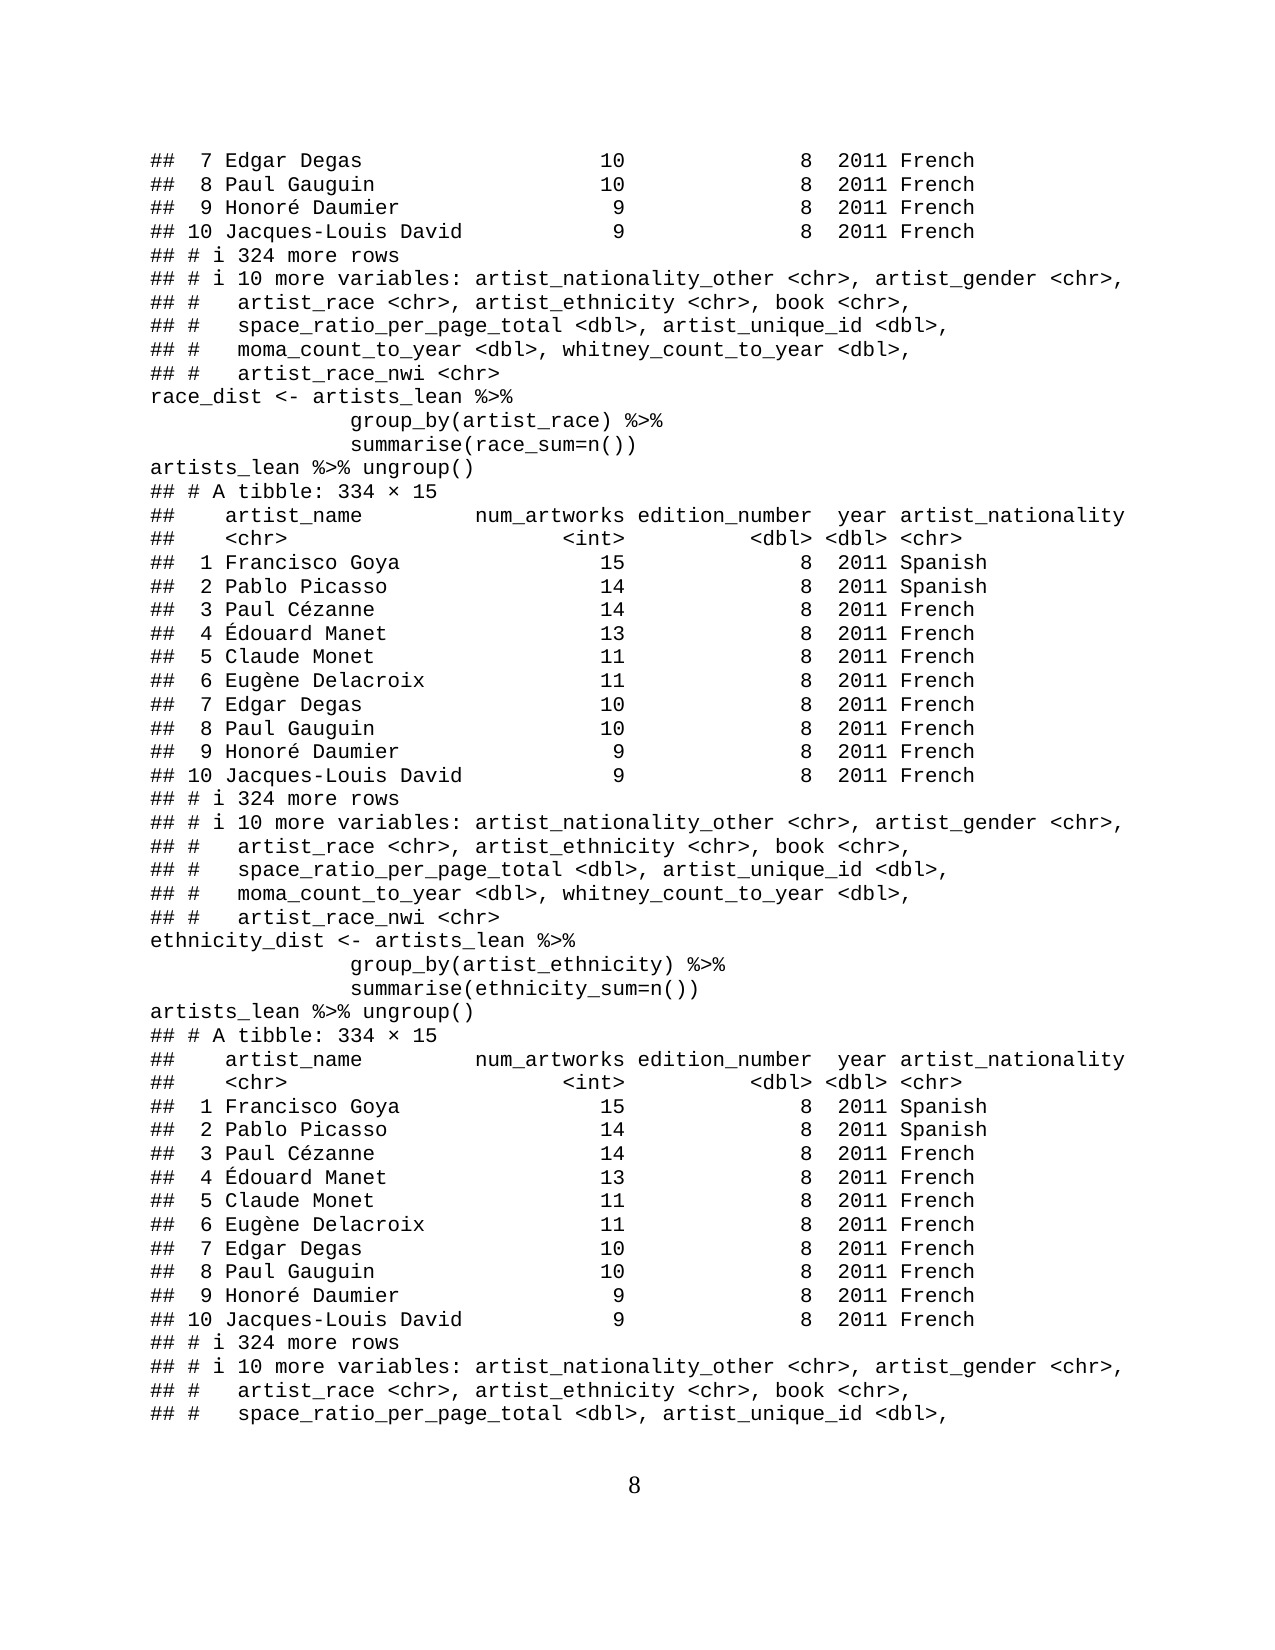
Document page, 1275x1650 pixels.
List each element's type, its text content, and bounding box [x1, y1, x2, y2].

text ## 3 Paul Cézanne 14 8 2011 French [150, 599, 1125, 623]
text group_by(artist_ethnicity) %>% [150, 954, 1125, 978]
text ## # moma_count_to_year <dbl>, whitney_count_to_year <dbl>, [150, 883, 1125, 907]
text ## # artist_race <chr>, artist_ethnicity <chr>, book <chr>, [150, 1379, 1125, 1403]
text ## 9 Honoré Daumier 9 8 2011 French [150, 741, 1125, 765]
text group_by(artist_race) %>% [150, 410, 1125, 434]
text ## 9 Honoré Daumier 9 8 2011 French [150, 197, 1125, 221]
text ## artist_name num_artworks edition_number year artist_nationality [150, 1048, 1125, 1072]
text ## # ℹ 10 more variables: artist_nationality_other <chr>, artist_gender <chr>, [150, 812, 1125, 836]
text ## # space_ratio_per_page_total <dbl>, artist_unique_id <dbl>, [150, 1403, 1125, 1427]
text ## 7 Edgar Degas 10 8 2011 French [150, 694, 1125, 717]
text artists_lean %>% ungroup() [150, 457, 1125, 481]
text ## 9 Honoré Daumier 9 8 2011 French [150, 1285, 1125, 1309]
text ## 2 Pablo Picasso 14 8 2011 Spanish [150, 576, 1125, 599]
text summarise(ethnicity_sum=n()) [150, 978, 1125, 1001]
text ## # artist_race_nwi <chr> [150, 907, 1125, 930]
text ## 2 Pablo Picasso 14 8 2011 Spanish [150, 1119, 1125, 1143]
text ## 8 Paul Gauguin 10 8 2011 French [150, 1261, 1125, 1285]
text ethnicity_dist <- artists_lean %>% [150, 930, 1125, 954]
text ## 3 Paul Cézanne 14 8 2011 French [150, 1143, 1125, 1167]
text ## # ℹ 324 more rows [150, 244, 1125, 268]
text ## 5 Claude Monet 11 8 2011 French [150, 1190, 1125, 1214]
text ## # space_ratio_per_page_total <dbl>, artist_unique_id <dbl>, [150, 859, 1125, 883]
text race_dist <- artists_lean %>% [150, 386, 1125, 410]
text ## # ℹ 324 more rows [150, 788, 1125, 812]
text ## # A tibble: 334 × 15 [150, 481, 1125, 505]
text ## # moma_count_to_year <dbl>, whitney_count_to_year <dbl>, [150, 339, 1125, 363]
text ## 1 Francisco Goya 15 8 2011 Spanish [150, 552, 1125, 576]
text ## # ℹ 10 more variables: artist_nationality_other <chr>, artist_gender <chr>, [150, 268, 1125, 292]
text ## 4 Édouard Manet 13 8 2011 French [150, 1167, 1125, 1190]
text ## 6 Eugène Delacroix 11 8 2011 French [150, 1214, 1125, 1238]
text ## 7 Edgar Degas 10 8 2011 French [150, 1238, 1125, 1261]
text ## # space_ratio_per_page_total <dbl>, artist_unique_id <dbl>, [150, 316, 1125, 339]
text ## # artist_race_nwi <chr> [150, 363, 1125, 386]
text ## 8 Paul Gauguin 10 8 2011 French [150, 174, 1125, 197]
text ## 6 Eugène Delacroix 11 8 2011 French [150, 670, 1125, 694]
text ## # ℹ 324 more rows [150, 1332, 1125, 1356]
text summarise(race_sum=n()) [150, 434, 1125, 457]
text ## # artist_race <chr>, artist_ethnicity <chr>, book <chr>, [150, 836, 1125, 859]
text ## 4 Édouard Manet 13 8 2011 French [150, 623, 1125, 647]
text ## <chr> <int> <dbl> <dbl> <chr> [150, 1072, 1125, 1096]
text ## 8 Paul Gauguin 10 8 2011 French [150, 717, 1125, 741]
text ## artist_name num_artworks edition_number year artist_nationality [150, 505, 1125, 528]
text ## <chr> <int> <dbl> <dbl> <chr> [150, 528, 1125, 552]
text ## # A tibble: 334 × 15 [150, 1025, 1125, 1048]
text ## 10 Jacques-Louis David 9 8 2011 French [150, 1309, 1125, 1332]
text ## # artist_race <chr>, artist_ethnicity <chr>, book <chr>, [150, 292, 1125, 316]
text ## # ℹ 10 more variables: artist_nationality_other <chr>, artist_gender <chr>, [150, 1356, 1125, 1379]
text ## 1 Francisco Goya 15 8 2011 Spanish [150, 1096, 1125, 1119]
text ## 10 Jacques-Louis David 9 8 2011 French [150, 221, 1125, 244]
text ## 7 Edgar Degas 10 8 2011 French [150, 150, 1125, 174]
text artists_lean %>% ungroup() [150, 1001, 1125, 1025]
text ## 10 Jacques-Louis David 9 8 2011 French [150, 765, 1125, 788]
text ## 5 Claude Monet 11 8 2011 French [150, 647, 1125, 670]
